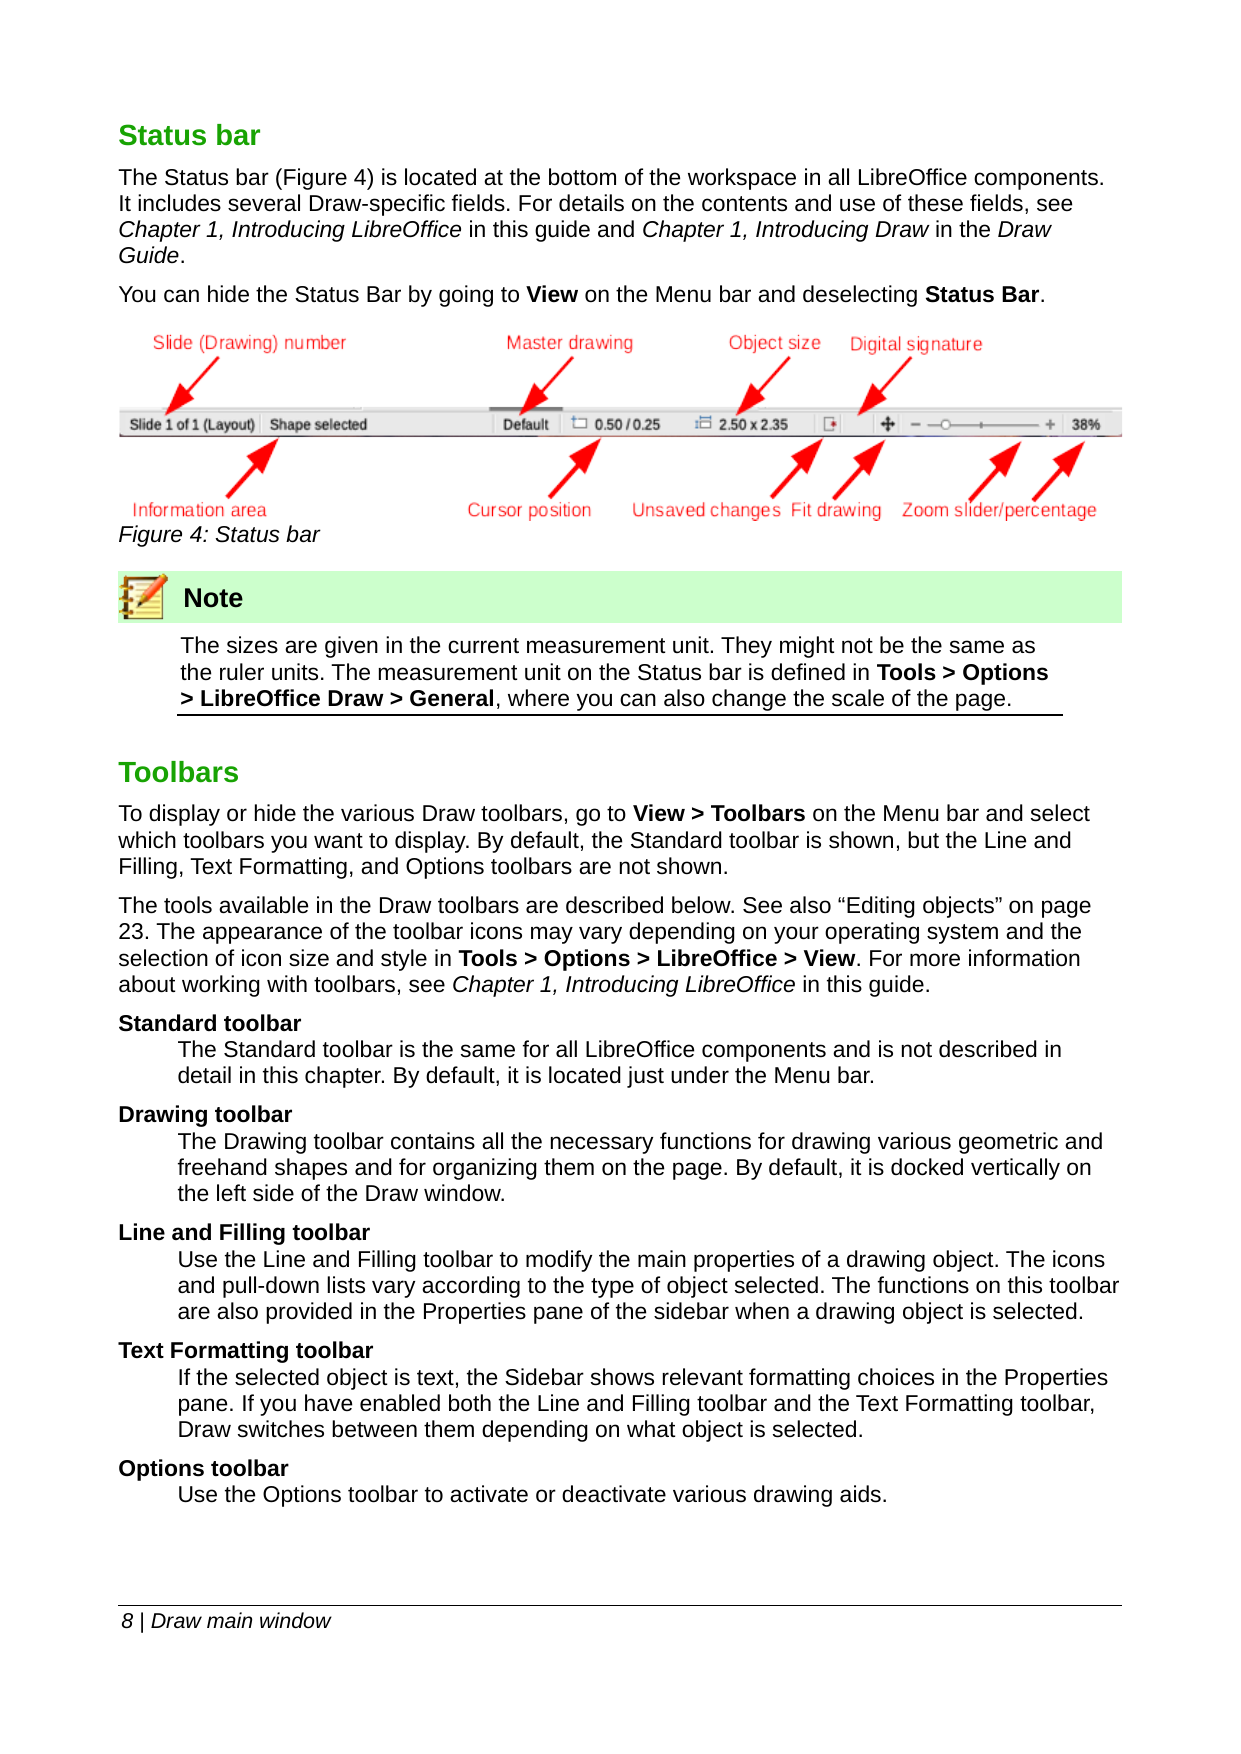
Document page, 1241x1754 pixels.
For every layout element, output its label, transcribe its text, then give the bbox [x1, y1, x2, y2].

text Text Formatting toolbar [118, 1337, 1122, 1363]
text To display or hide the various Draw toolbars, go to View > Toolbars on the Menu bar and select which toolbars you want to display. By default, the Standard toolbar is shown, but the Line and Filling, Text Formatting, and Options toolbars are not shown. [118, 800, 1122, 879]
text The Drawing toolbar contains all the necessary functions for drawing various geometric and freehand shapes and for organizing them on the page. By default, it is docked vertically on the left side of the Draw window. [177, 1128, 1122, 1207]
subtitle Status bar [118, 118, 1122, 152]
picture [119, 572, 170, 623]
text Use the Options toolbar to activate or deactivate various drawing aids. [177, 1481, 1122, 1508]
text Standard toolbar [118, 1010, 1122, 1036]
text Figure 4: Status bar [118, 521, 1122, 547]
subtitle Note [118, 571, 1122, 623]
text The Standard toolbar is the same for all LibreOffice components and is not described in detail in this chapter. By default, it is located just under the Menu bar. [177, 1036, 1122, 1089]
subtitle Toolbars [118, 755, 1122, 788]
picture [118, 332, 1123, 521]
text If the selected object is text, the Sidebar shows relevant formatting choices in the Properties pane. If you have enabled both the Line and Filling toolbar and the Text Formatting toolbar, Draw switches between them depending on what object is selected. [177, 1363, 1122, 1443]
text Options toolbar [118, 1455, 1122, 1481]
text Drawing toolbar [118, 1101, 1122, 1128]
text Line and Filling toolbar [118, 1219, 1122, 1246]
text You can hide the Status Bar by going to View on the Menu bar and deselecting Status Bar. [118, 281, 1122, 308]
text The sizes are given in the current measurement unit. They might not be the same as the ruler units. The measurement unit on the Status bar is defined in Tools > Options > LibreOffice Draw > General, where you can also change the scale of the page. [177, 629, 1063, 714]
text The tools available in the Draw toolbars are described below. See also “Editing objects” on page 23. The appearance of the toolbar icons may vary depending on your operating system and the selection of icon size and style in Tools > Options > LibreOffice > View. For more information about working with toolbars, see Chapter 1, Introducing LibreOffice in this guide. [118, 892, 1122, 997]
text Use the Line and Filling toolbar to modify the main properties of a drawing object. The icons and pull-down lists vary according to the type of object selected. The functions on this toolbar are also provided in the Properties pane of the sidebar when a drawing object is selected. [177, 1246, 1122, 1325]
text The Status bar (4) is located at the bottom of the workspace in all LibreOffice components. It includes several Draw-specific fields. For details on the contents and use of these fields, see Chapter 1, Introducing LibreOffice in this guide and Chapter 1, Introducing Draw in the Draw Guide. [118, 163, 1122, 269]
